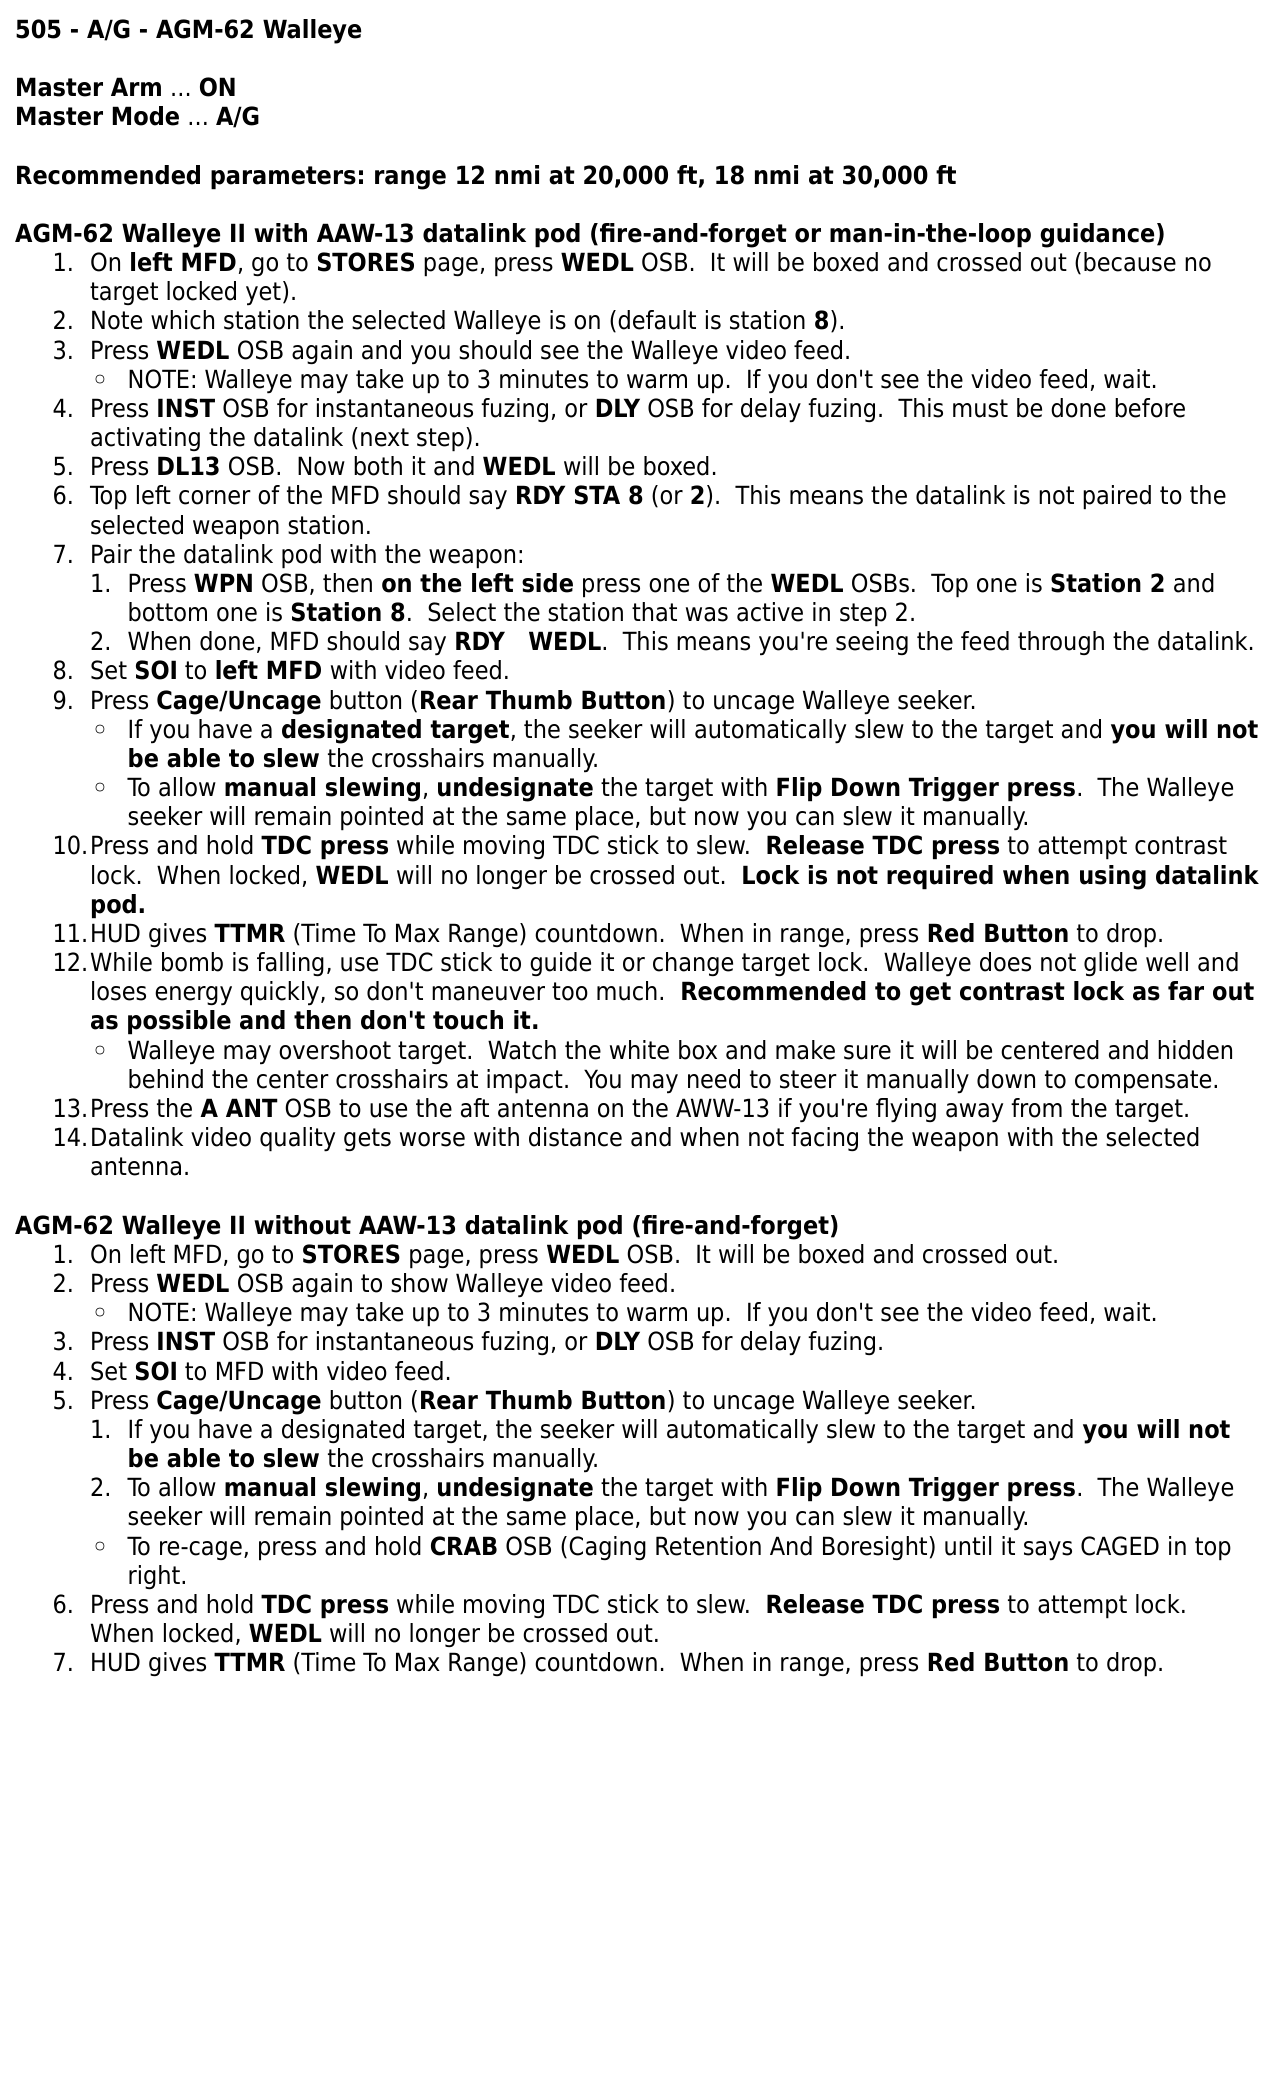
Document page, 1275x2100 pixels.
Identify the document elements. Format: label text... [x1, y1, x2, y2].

list Walleye may overshoot target. Watch the white box and make sure it will be centered and hidden behind the center crosshairs at impact. You may need to steer it manually down to compensate. [90, 1036, 1260, 1094]
list To allow manual slewing, undesignate the target with Flip Down Trigger press. The Walleye seeker will remain pointed at the same place, but now you can slew it manually. [90, 1473, 1260, 1532]
text Master Mode ... A/G [15, 102, 1260, 132]
text 505 - A/G - AGM-62 Walleye [15, 15, 1260, 44]
text AGM-62 Walleye II with AAW-13 datalink pod (fire-and-forget or man-in-the-loop guidance) [15, 219, 1260, 248]
list On left MFD, go to STORES page, press WEDL OSB. It will be boxed and crossed out. [52, 1240, 1260, 1269]
list While bomb is falling, use TDC stick to guide it or change target lock. Walleye does not glide well and loses energy quickly, so don't maneuver too much. Recommended to get contrast lock as far out as possible and then don't touch it. [52, 948, 1260, 1036]
list Datalink video quality gets worse with distance and when not facing the weapon with the selected antenna. [52, 1123, 1260, 1182]
list If you have a designated target, the seeker will automatically slew to the target and you will not be able to slew the crosshairs manually. [90, 1415, 1260, 1473]
list Press and hold TDC press while moving TDC stick to slew. Release TDC press to attempt lock. When locked, WEDL will no longer be crossed out. [52, 1590, 1260, 1648]
list Press INST OSB for instantaneous fuzing, or DLY OSB for delay fuzing. [52, 1327, 1260, 1357]
list On left MFD, go to STORES page, press WEDL OSB. It will be boxed and crossed out (because no target locked yet). [52, 248, 1260, 307]
list To re-cage, press and hold CRAB OSB (Caging Retention And Boresight) until it says CAGED in top right. [90, 1532, 1260, 1590]
list If you have a designated target, the seeker will automatically slew to the target and you will not be able to slew the crosshairs manually. [90, 715, 1260, 773]
list HUD gives TTMR (Time To Max Range) countdown. When in range, press Red Button to drop. [52, 1648, 1260, 1677]
list Set SOI to left MFD with video feed. [52, 657, 1260, 686]
list Press WEDL OSB again to show Walleye video feed. [52, 1269, 1260, 1298]
list Note which station the selected Walleye is on (default is station 8). [52, 307, 1260, 336]
list Press Cage/Uncage button (Rear Thumb Button) to uncage Walleye seeker. [52, 686, 1260, 715]
list Press Cage/Uncage button (Rear Thumb Button) to uncage Walleye seeker. [52, 1386, 1260, 1415]
list Press WEDL OSB again and you should see the Walleye video feed. [52, 336, 1260, 365]
list Pair the datalink pod with the weapon: [52, 540, 1260, 569]
list To allow manual slewing, undesignate the target with Flip Down Trigger press. The Walleye seeker will remain pointed at the same place, but now you can slew it manually. [90, 773, 1260, 832]
list HUD gives TTMR (Time To Max Range) countdown. When in range, press Red Button to drop. [52, 919, 1260, 948]
text Recommended parameters: range 12 nmi at 20,000 ft, 18 nmi at 30,000 ft [15, 161, 1260, 190]
list Press WPN OSB, then on the left side press one of the WEDL OSBs. Top one is Station 2 and bottom one is Station 8. Select the station that was active in step 2. [90, 569, 1260, 627]
list Press the A ANT OSB to use the aft antenna on the AWW-13 if you're flying away from the target. [52, 1094, 1260, 1123]
list NOTE: Walleye may take up to 3 minutes to warm up. If you don't see the video feed, wait. [90, 365, 1260, 394]
list Press INST OSB for instantaneous fuzing, or DLY OSB for delay fuzing. This must be done before activating the datalink (next step). [52, 394, 1260, 452]
list Top left corner of the MFD should say RDY STA 8 (or 2). This means the datalink is not paired to the selected weapon station. [52, 482, 1260, 540]
list Press DL13 OSB. Now both it and WEDL will be boxed. [52, 452, 1260, 482]
list When done, MFD should say RDY WEDL. This means you're seeing the feed through the datalink. [90, 627, 1260, 657]
text AGM-62 Walleye II without AAW-13 datalink pod (fire-and-forget) [15, 1211, 1260, 1240]
list Press and hold TDC press while moving TDC stick to slew. Release TDC press to attempt contrast lock. When locked, WEDL will no longer be crossed out. Lock is not required when using datalink pod. [52, 832, 1260, 919]
list Set SOI to MFD with video feed. [52, 1357, 1260, 1386]
list NOTE: Walleye may take up to 3 minutes to warm up. If you don't see the video feed, wait. [90, 1298, 1260, 1327]
text Master Arm ... ON [15, 73, 1260, 102]
